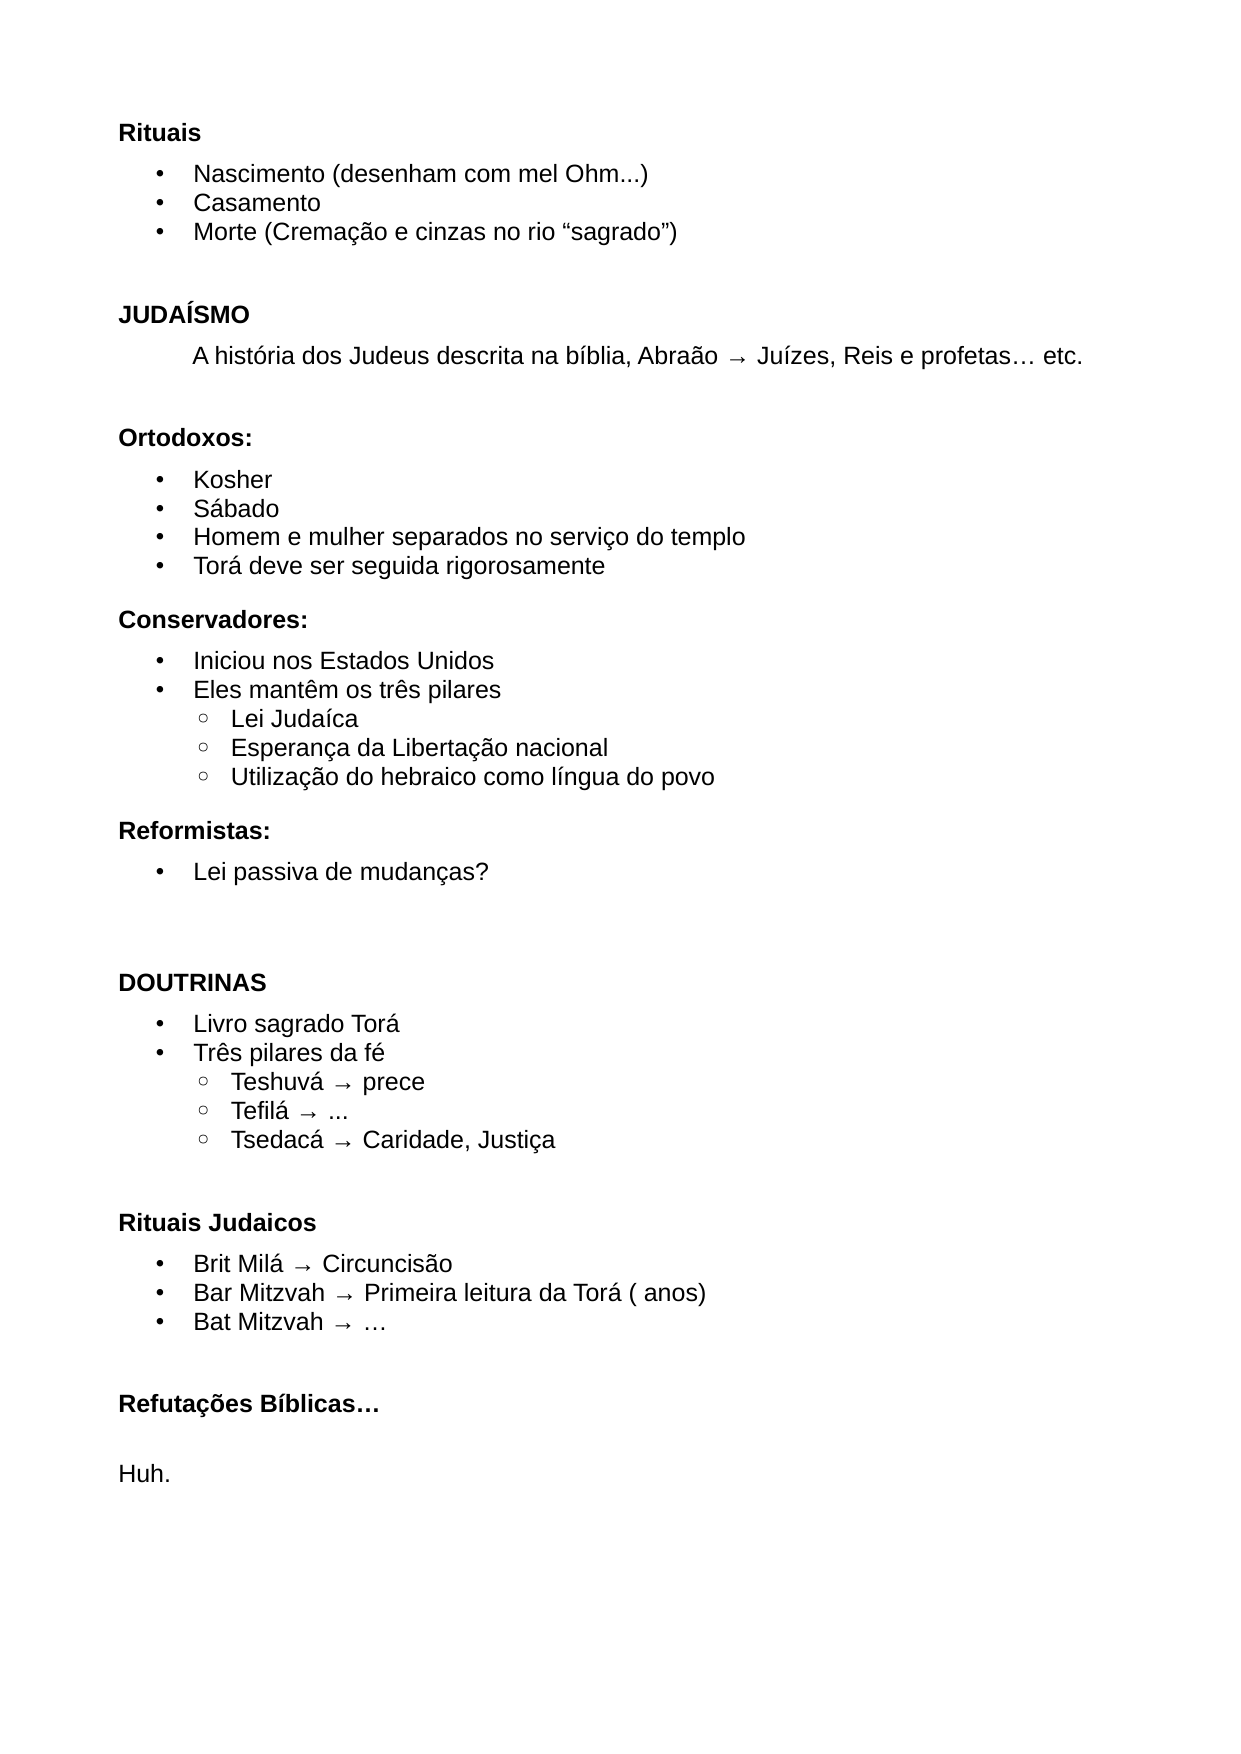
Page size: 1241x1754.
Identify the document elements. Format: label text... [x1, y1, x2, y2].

list Nascimento (desenham com mel Ohm...) [156, 159, 1122, 188]
subtitle Ortodoxos: [118, 423, 1122, 452]
subtitle Reformistas: [118, 816, 1122, 844]
subtitle Rituais judaicos [118, 1207, 1122, 1236]
list Brit Milá → Circuncisão [156, 1249, 1122, 1278]
list Lei passiva de mudanças? [156, 857, 1122, 886]
list Esperança da Libertação nacional [193, 733, 1122, 762]
text Huh. [118, 1459, 1122, 1488]
list Casamento [156, 188, 1122, 217]
subtitle rituais [118, 118, 1122, 147]
list Livro sagrado Torá [156, 1009, 1122, 1038]
list Bat Mitzvah → … [156, 1306, 1122, 1335]
subtitle Doutrinas [118, 968, 1122, 997]
subtitle Judaísmo [118, 300, 1122, 328]
list Bar Mitzvah → Primeira leitura da Torá ( anos) [156, 1278, 1122, 1306]
list Iniciou nos Estados Unidos [156, 646, 1122, 675]
list Torá deve ser seguida rigorosamente [156, 551, 1122, 580]
list Teshuvá → prece [193, 1067, 1122, 1096]
list Lei Judaíca [193, 704, 1122, 733]
subtitle Refutações Bíblicas… [118, 1389, 1122, 1418]
subtitle Conservadores: [118, 605, 1122, 634]
list Utilização do hebraico como língua do povo [193, 762, 1122, 791]
list Morte (Cremação e cinzas no rio “sagrado”) [156, 217, 1122, 246]
list Três pilares da fé [156, 1038, 1122, 1067]
list Tsedacá → Caridade, Justiça [193, 1125, 1122, 1154]
list Tefilá → ... [193, 1096, 1122, 1125]
list Sábado [156, 493, 1122, 522]
list Homem e mulher separados no serviço do templo [156, 522, 1122, 551]
text A história dos Judeus descrita na bíblia, Abraão → Juízes, Reis e profetas… etc. [118, 341, 1122, 370]
list Eles mantêm os três pilares [156, 675, 1122, 704]
list Kosher [156, 465, 1122, 493]
